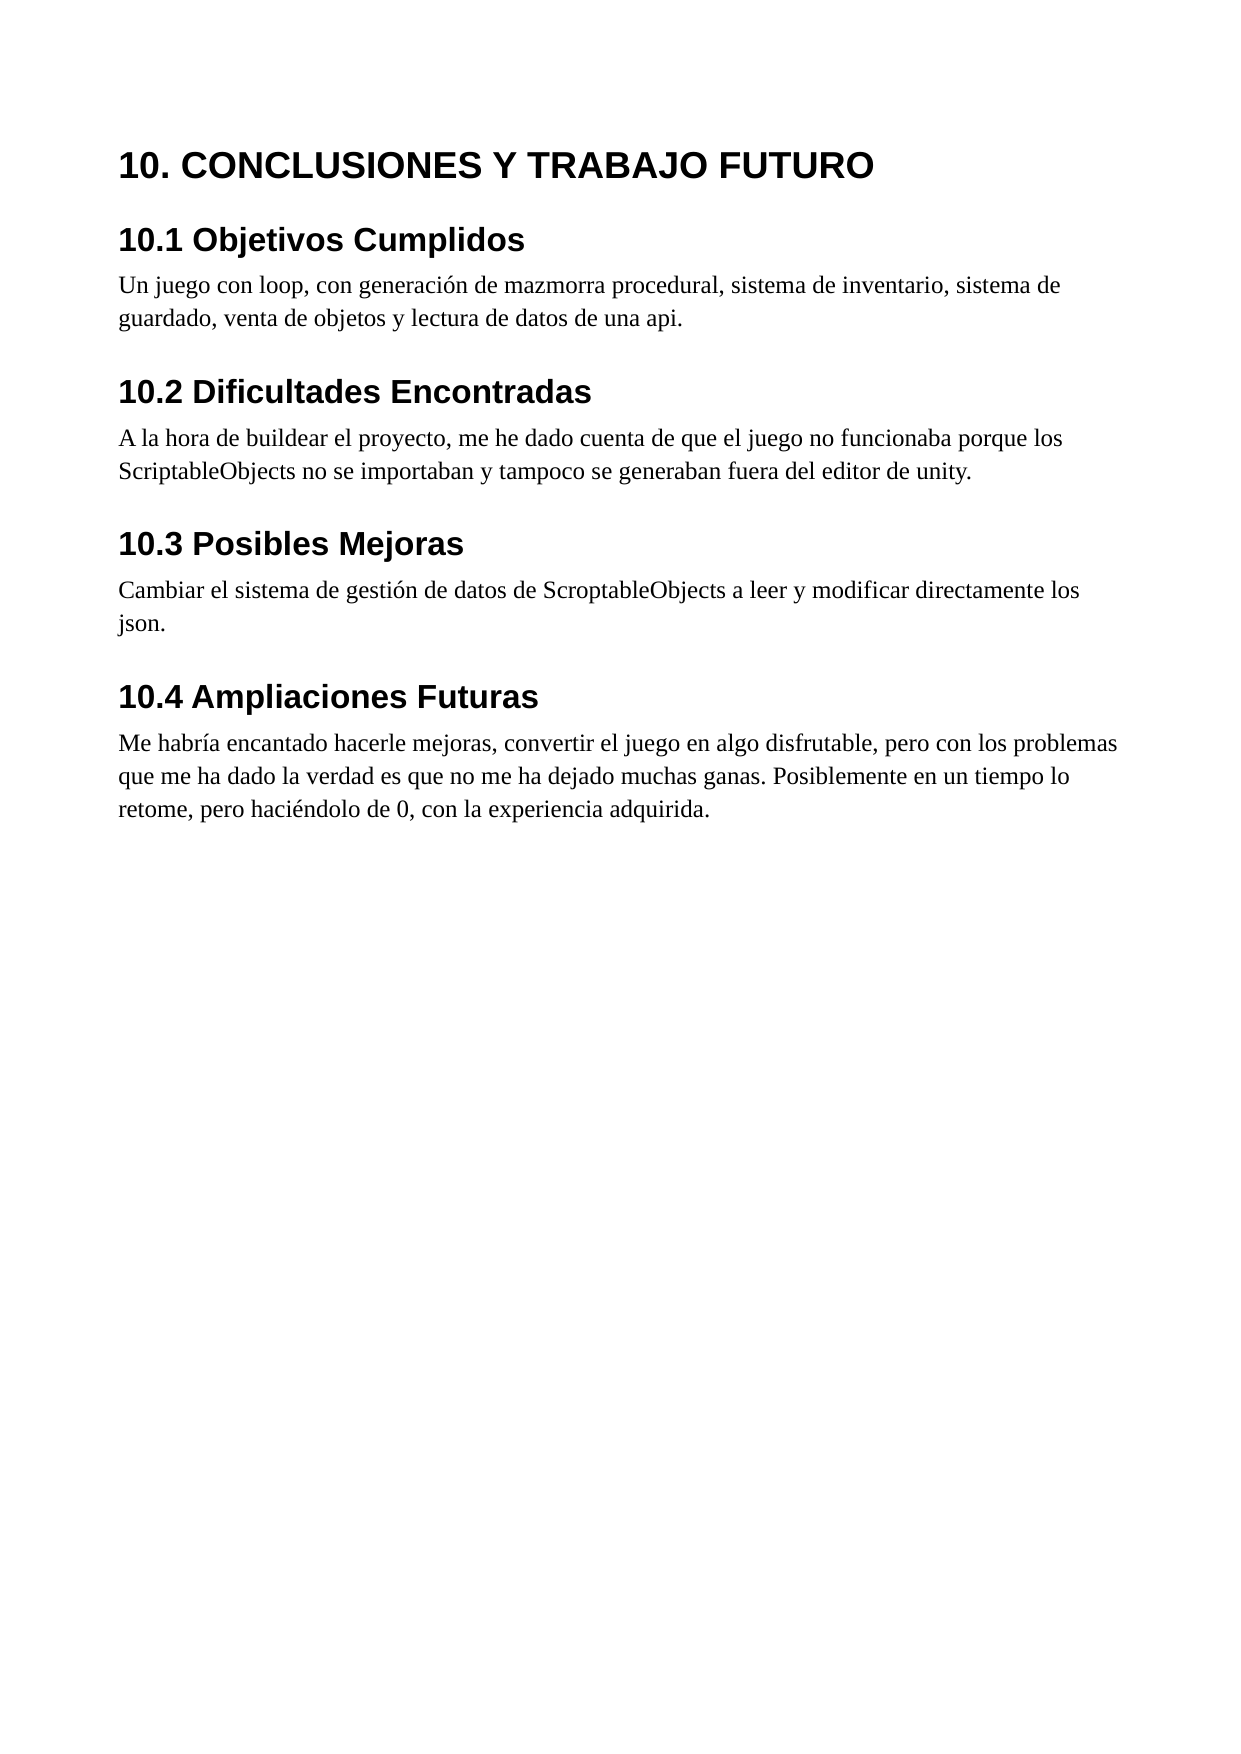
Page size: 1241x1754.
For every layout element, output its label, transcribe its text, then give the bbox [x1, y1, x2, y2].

subtitle 10.1 Objetivos Cumplidos [118, 219, 1122, 258]
text Cambiar el sistema de gestión de datos de ScroptableObjects a leer y modificar directamente los json. [118, 575, 1122, 637]
subtitle 10. CONCLUSIONES Y TRABAJO FUTURO [118, 143, 1122, 186]
subtitle 10.2 Dificultades Encontradas [118, 372, 1122, 410]
subtitle 10.3 Posibles Mejoras [118, 524, 1122, 563]
subtitle 10.4 Ampliaciones Futuras [118, 677, 1122, 715]
text Me habría encantado hacerle mejoras, convertir el juego en algo disfrutable, pero con los problemas que me ha dado la verdad es que no me ha dejado muchas ganas. Posiblemente en un tiempo lo retome, pero haciéndolo de 0, con la experiencia adquirida. [118, 728, 1122, 822]
text Un juego con loop, con generación de mazmorra procedural, sistema de inventario, sistema de guardado, venta de objetos y lectura de datos de una api. [118, 271, 1122, 332]
text A la hora de buildear el proyecto, me he dado cuenta de que el juego no funcionaba porque los ScriptableObjects no se importaban y tampoco se generaban fuera del editor de unity. [118, 423, 1122, 485]
